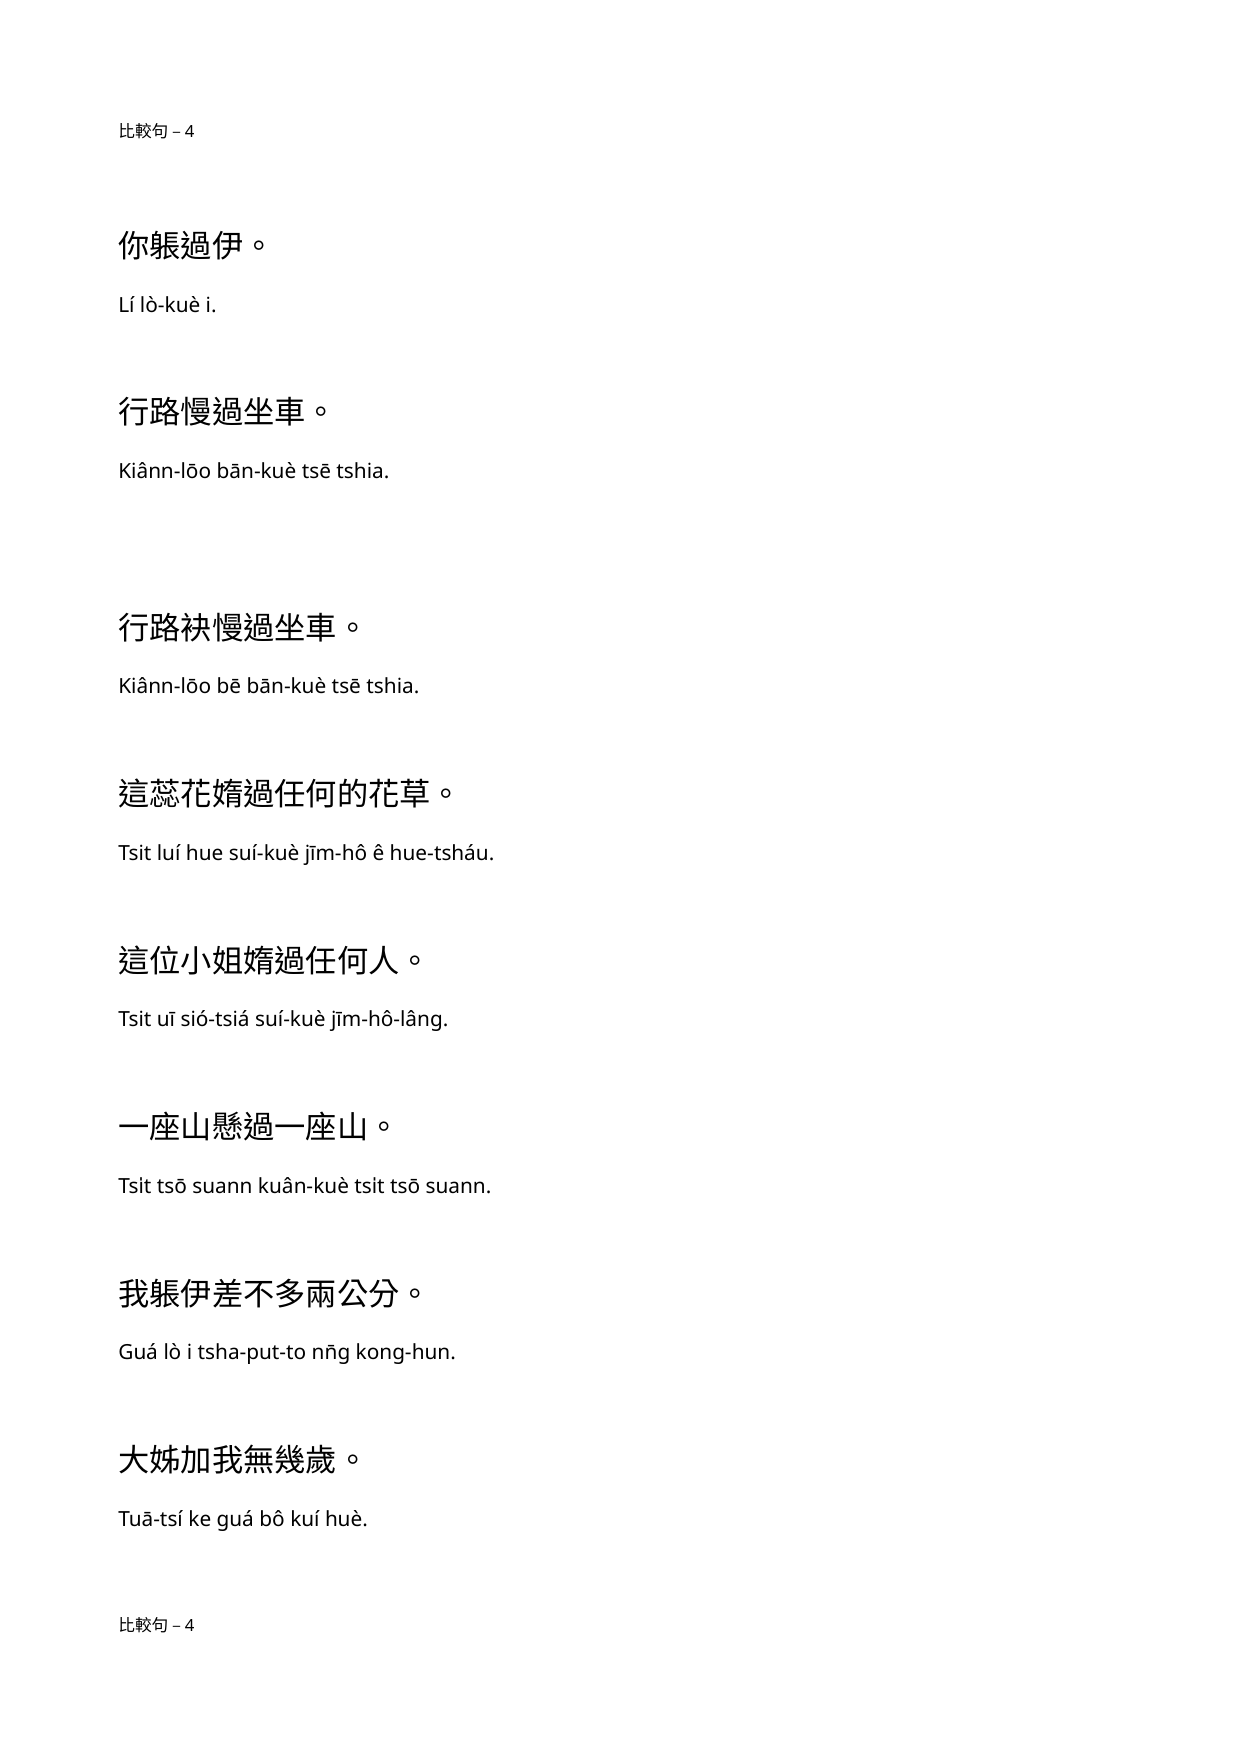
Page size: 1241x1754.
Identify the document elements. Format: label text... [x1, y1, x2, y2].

text Kiânn-lōo bān-kuè tsē tshia. [118, 456, 1122, 484]
text Kiânn-lōo bē bān-kuè tsē tshia. [118, 672, 1122, 700]
text 行路袂慢過坐車。 [118, 603, 1122, 648]
text 這位小姐媠過任何人。 [118, 936, 1122, 981]
text Guá lò i tsha-put-to nn̄g kong-hun. [118, 1337, 1122, 1366]
text Tsi̍t tsō suann kuân-kuè tsi̍t tsō suann. [118, 1171, 1122, 1199]
text 一座山懸過一座山。 [118, 1102, 1122, 1147]
text 這蕊花媠過任何的花草。 [118, 769, 1122, 814]
text 大姊加我無幾歲。 [118, 1435, 1122, 1480]
text 行路慢過坐車。 [118, 387, 1122, 433]
text 我躼伊差不多兩公分。 [118, 1269, 1122, 1314]
text 你躼過伊。 [118, 221, 1122, 266]
text Tuā-tsí ke guá bô kuí huè. [118, 1504, 1122, 1532]
text Lí lò-kuè i. [118, 290, 1122, 318]
text Tsit luí hue suí-kuè jīm-hô ê hue-tsháu. [118, 838, 1122, 867]
text Tsit uī sió-tsiá suí-kuè jīm-hô-lâng. [118, 1004, 1122, 1033]
